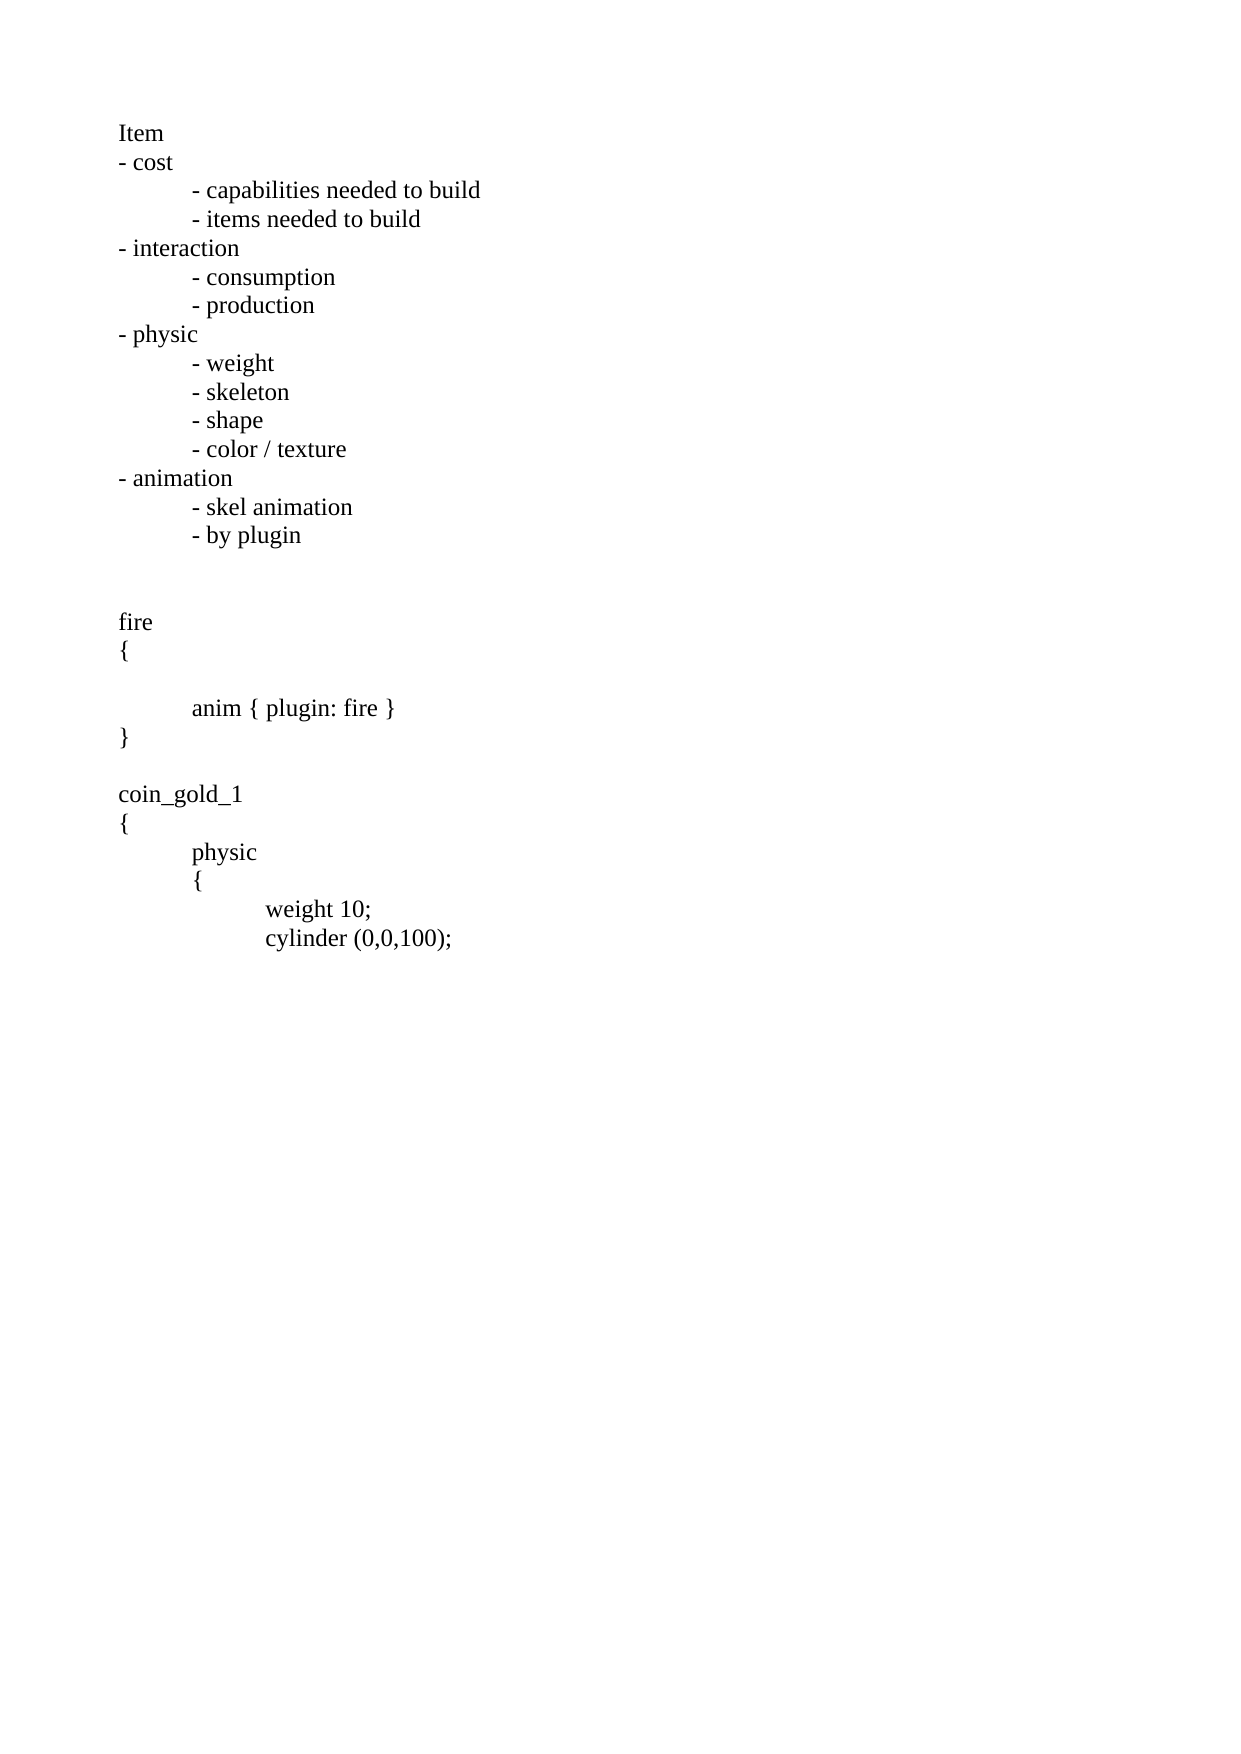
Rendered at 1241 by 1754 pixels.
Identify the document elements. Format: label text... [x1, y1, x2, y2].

text - cost [118, 147, 1122, 176]
text - capabilities needed to build [118, 176, 1122, 204]
text - skel animation [118, 492, 1122, 521]
text Item [118, 118, 1122, 147]
text - items needed to build [118, 204, 1122, 233]
text - physic [118, 319, 1122, 348]
text { [118, 866, 1122, 894]
text - consumption [118, 262, 1122, 291]
text - animation [118, 463, 1122, 492]
text - by plugin [118, 521, 1122, 549]
text coin_gold_1 [118, 779, 1122, 808]
text - interaction [118, 233, 1122, 262]
text - weight [118, 348, 1122, 377]
text physic [118, 837, 1122, 866]
text } [118, 722, 1122, 751]
text anim { plugin: fire } [118, 693, 1122, 722]
text - production [118, 291, 1122, 319]
text fire [118, 607, 1122, 636]
text - shape [118, 406, 1122, 434]
text { [118, 636, 1122, 664]
text { [118, 808, 1122, 837]
text - color / texture [118, 434, 1122, 463]
text - skeleton [118, 377, 1122, 406]
text weight 10; [118, 894, 1122, 923]
text cylinder (0,0,100); [118, 923, 1122, 952]
